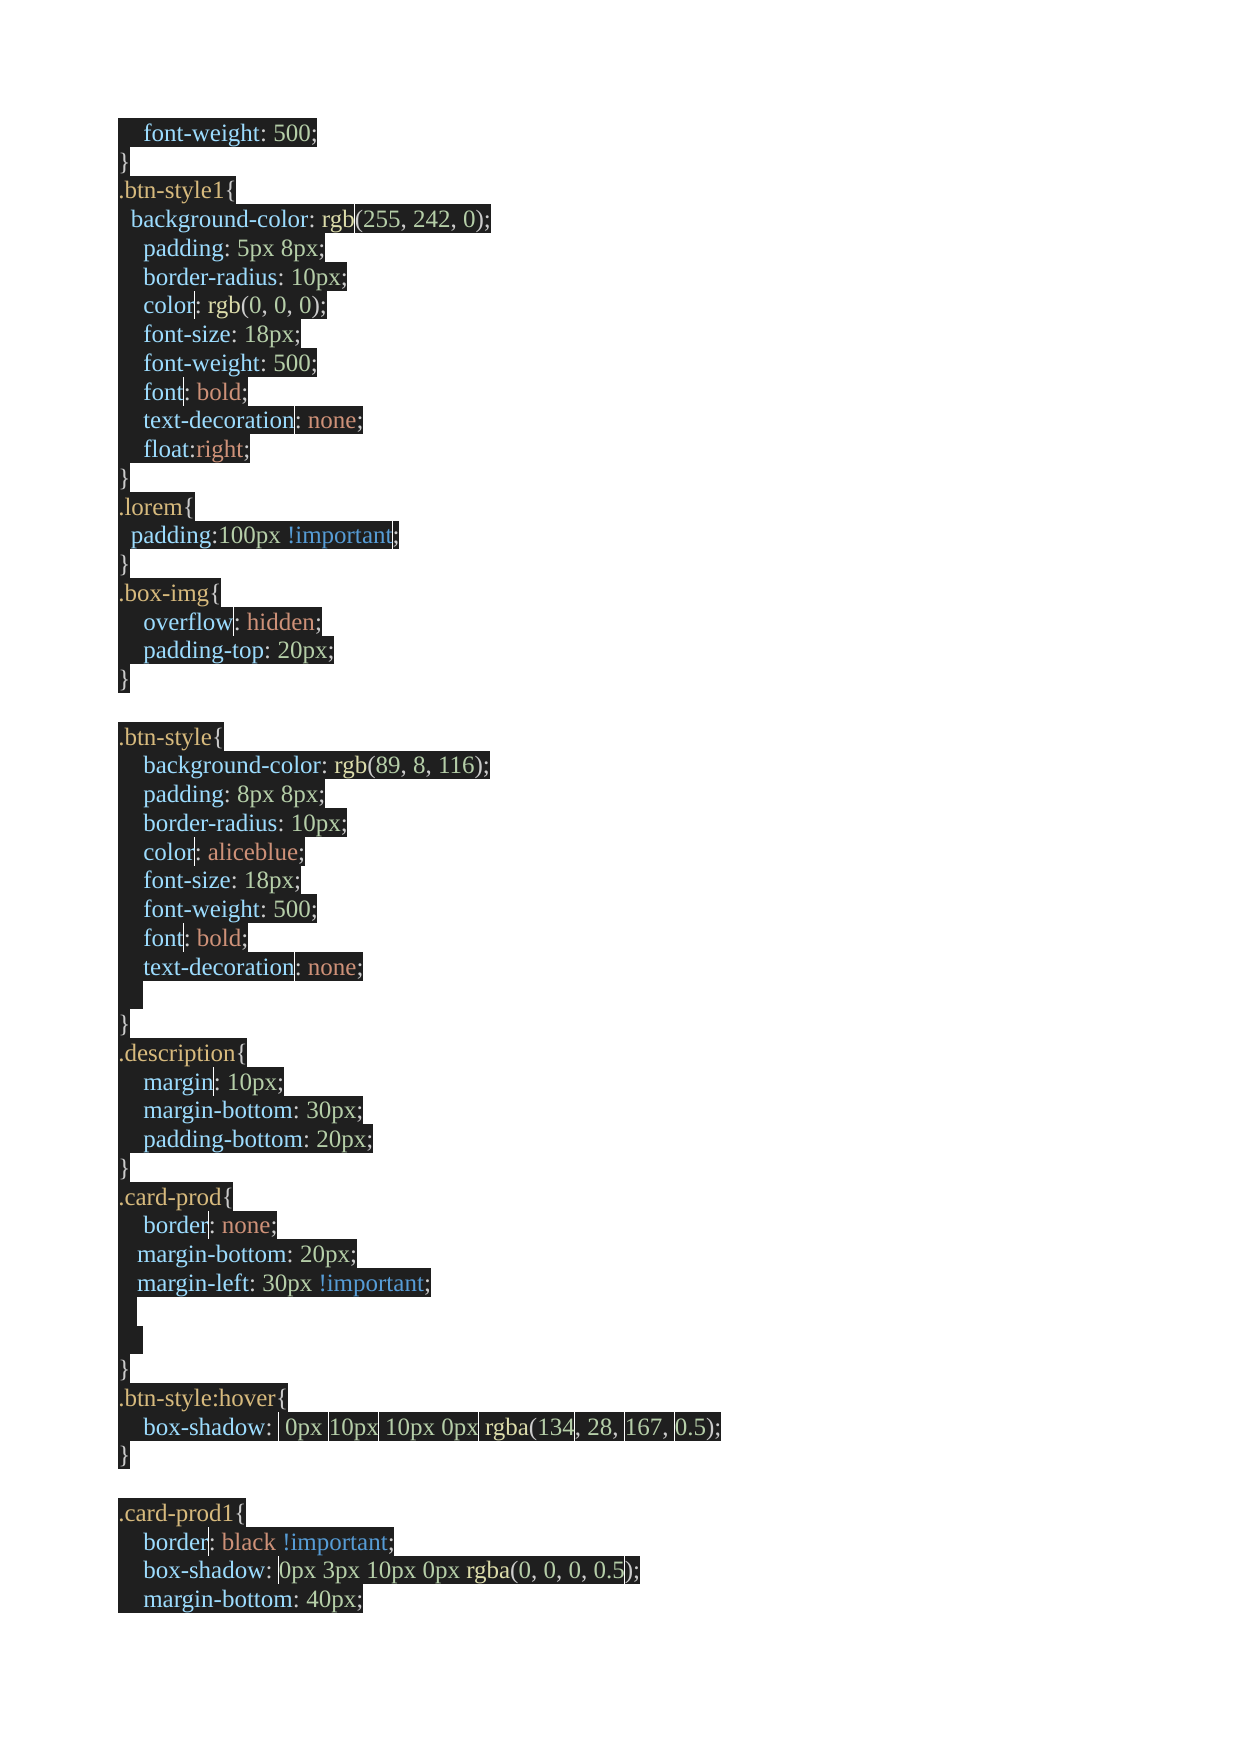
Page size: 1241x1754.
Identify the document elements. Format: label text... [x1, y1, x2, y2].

text .description{ [118, 1038, 1122, 1067]
text margin-bottom: 30px; [118, 1096, 1122, 1124]
text font: bold; [118, 923, 1122, 952]
text text-decoration: none; [118, 952, 1122, 981]
text padding-top: 20px; [118, 636, 1122, 664]
text font: bold; [118, 377, 1122, 406]
text .card-prod{ [118, 1182, 1122, 1211]
text } [118, 147, 1122, 176]
text } [118, 1354, 1122, 1383]
text font-size: 18px; [118, 319, 1122, 348]
text font-size: 18px; [118, 866, 1122, 894]
text box-shadow: 0px 3px 10px 0px rgba(0, 0, 0, 0.5); [118, 1556, 1122, 1584]
text border-radius: 10px; [118, 808, 1122, 837]
text background-color: rgb(255, 242, 0); [118, 204, 1122, 233]
text overflow: hidden; [118, 607, 1122, 636]
text float:right; [118, 434, 1122, 463]
text background-color: rgb(89, 8, 116); [118, 751, 1122, 779]
text .card-prod1{ [118, 1498, 1122, 1527]
text .btn-style:hover{ [118, 1383, 1122, 1412]
text .box-img{ [118, 578, 1122, 607]
text .btn-style1{ [118, 176, 1122, 204]
text margin: 10px; [118, 1067, 1122, 1096]
text } [118, 1153, 1122, 1182]
text .lorem{ [118, 492, 1122, 521]
text margin-bottom: 20px; [118, 1239, 1122, 1268]
text } [118, 664, 1122, 693]
text } [118, 1441, 1122, 1469]
text color: rgb(0, 0, 0); [118, 291, 1122, 319]
text font-weight: 500; [118, 348, 1122, 377]
text color: aliceblue; [118, 837, 1122, 866]
text } [118, 463, 1122, 492]
text } [118, 549, 1122, 578]
text padding: 8px 8px; [118, 779, 1122, 808]
text border: black !important; [118, 1527, 1122, 1556]
text border-radius: 10px; [118, 262, 1122, 291]
text padding:100px !important; [118, 521, 1122, 549]
text margin-left: 30px !important; [118, 1268, 1122, 1297]
text margin-bottom: 40px; [118, 1584, 1122, 1613]
text border: none; [118, 1211, 1122, 1239]
text } [118, 1009, 1122, 1038]
text box-shadow: 0px 10px 10px 0px rgba(134, 28, 167, 0.5); [118, 1412, 1122, 1441]
text font-weight: 500; [118, 894, 1122, 923]
text padding-bottom: 20px; [118, 1124, 1122, 1153]
text padding: 5px 8px; [118, 233, 1122, 262]
text font-weight: 500; [118, 118, 1122, 147]
text .btn-style{ [118, 722, 1122, 751]
text text-decoration: none; [118, 406, 1122, 434]
